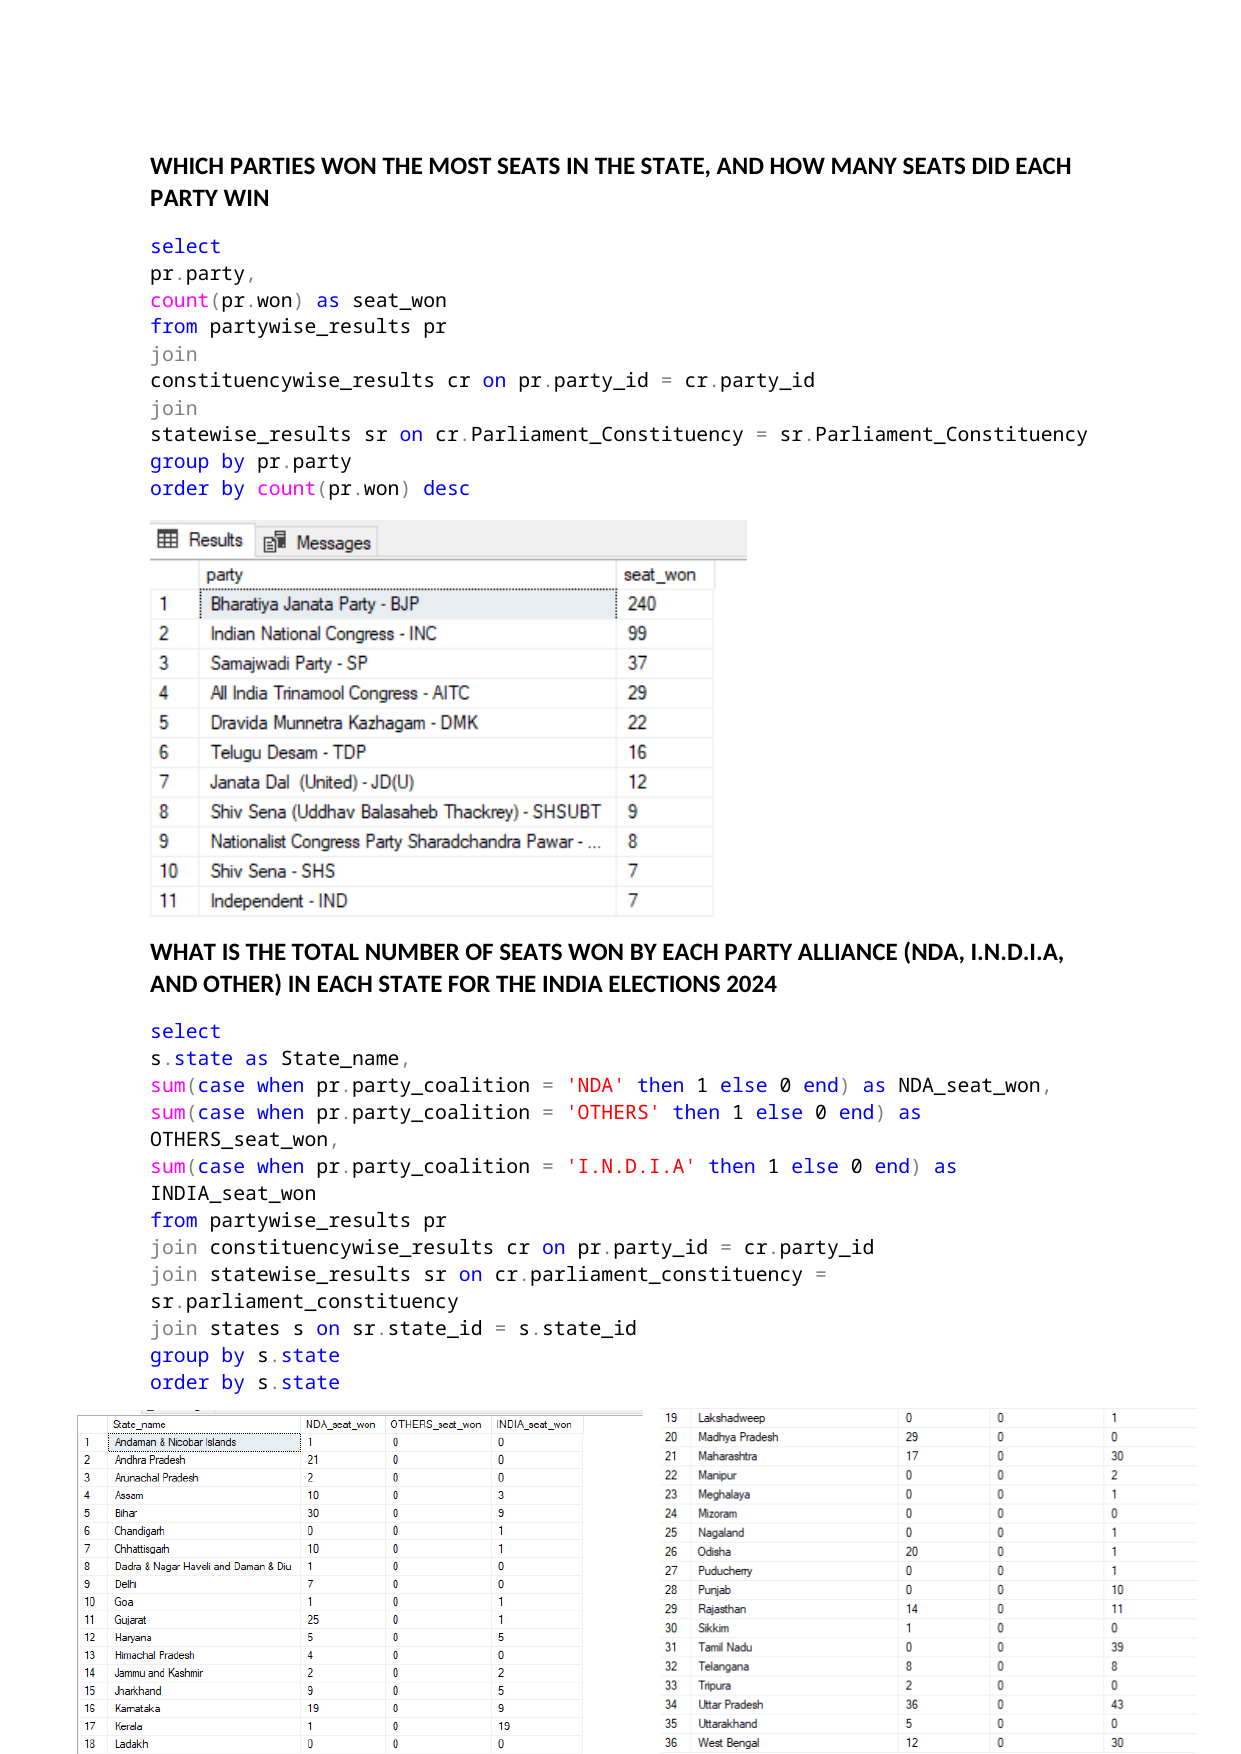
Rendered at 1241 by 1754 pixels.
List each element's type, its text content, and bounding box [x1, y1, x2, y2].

text join [150, 340, 1090, 367]
text from partywise_results pr [150, 1206, 1090, 1233]
text order by s.state [150, 1368, 1090, 1395]
text sum(case when pr.party_coalition = 'I.N.D.I.A' then 1 else 0 end) as INDIA_seat_won [150, 1152, 1090, 1206]
text join states s on sr.state_id = s.state_id [150, 1314, 1090, 1341]
text count(pr.won) as seat_won [150, 286, 1090, 313]
text s.state as State_name, [150, 1044, 1090, 1071]
text select [150, 1017, 1090, 1044]
text constituencywise_results cr on pr.party_id = cr.party_id [150, 367, 1090, 394]
text join statewise_results sr on cr.parliament_constituency = sr.parliament_constituency [150, 1260, 1090, 1314]
text sum(case when pr.party_coalition = 'NDA' then 1 else 0 end) as NDA_seat_won, [150, 1071, 1090, 1098]
text WHICH PARTIES WON THE MOST SEATS IN THE STATE, AND HOW MANY SEATS DID EACH PARTY WIN [150, 150, 1090, 213]
text statewise_results sr on cr.Parliament_Constituency = sr.Parliament_Constituency [150, 421, 1090, 448]
text sum(case when pr.party_coalition = 'OTHERS' then 1 else 0 end) as OTHERS_seat_won, [150, 1098, 1090, 1152]
text join [150, 394, 1090, 421]
text join constituencywise_results cr on pr.party_id = cr.party_id [150, 1233, 1090, 1260]
text group by pr.party [150, 448, 1090, 475]
text select [150, 232, 1090, 259]
text WHAT IS THE TOTAL NUMBER OF SEATS WON BY EACH PARTY ALLIANCE (NDA, I.N.D.I.A, AND OTHER) IN EACH STATE FOR THE INDIA ELECTIONS 2024 [150, 936, 1090, 999]
text group by s.state [150, 1341, 1090, 1368]
text pr.party, [150, 259, 1090, 286]
text order by count(pr.won) desc [150, 475, 1090, 502]
text from partywise_results pr [150, 313, 1090, 340]
